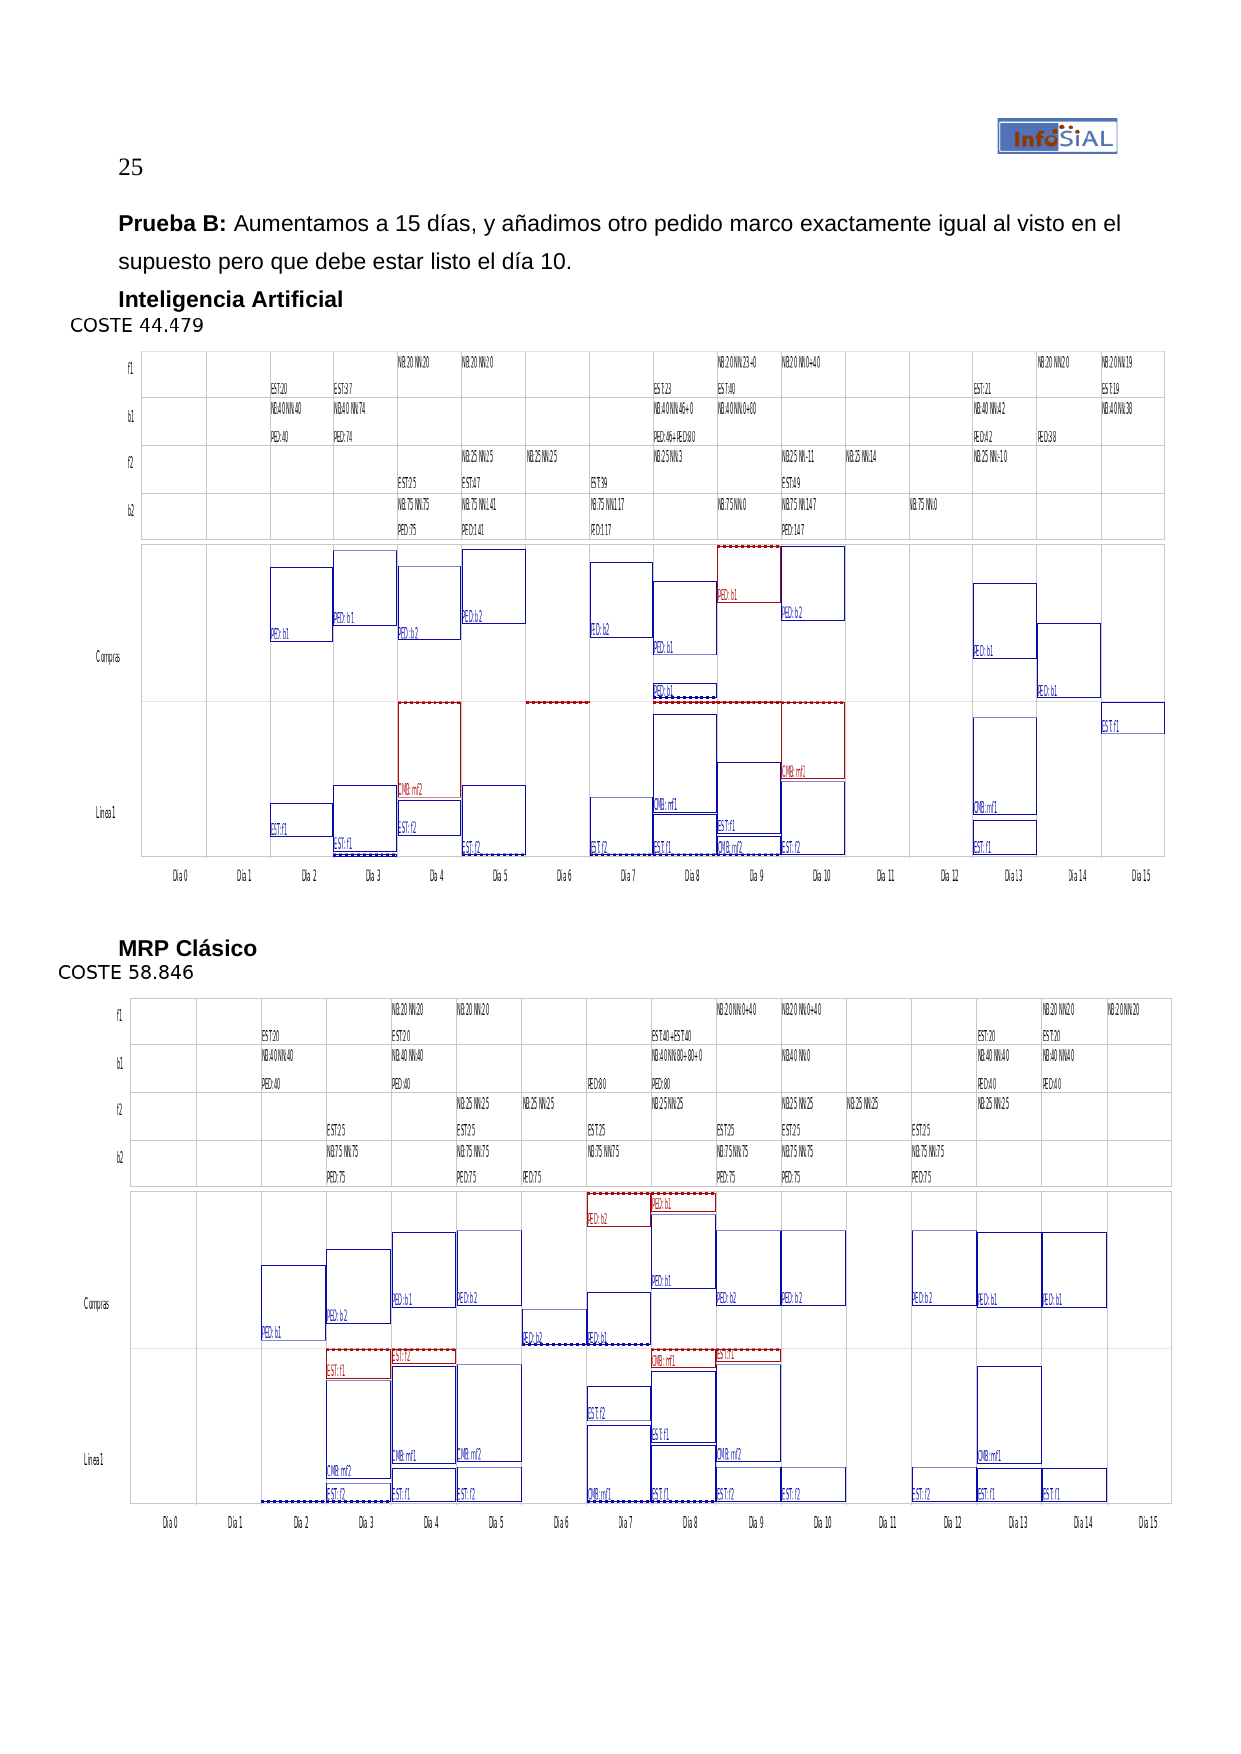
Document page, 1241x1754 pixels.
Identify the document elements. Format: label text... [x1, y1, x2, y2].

picture [65, 312, 1175, 885]
text Prueba B: Aumentamos a 15 días, y añadimos otro pedido marco exactamente igual al visto en el supuesto pero que debe estar listo el día 10. [118, 210, 1122, 274]
text Inteligencia Artificial [118, 287, 1122, 312]
text MRP Clásico [118, 936, 1122, 961]
picture [56, 961, 1184, 1531]
picture [997, 118, 1118, 154]
